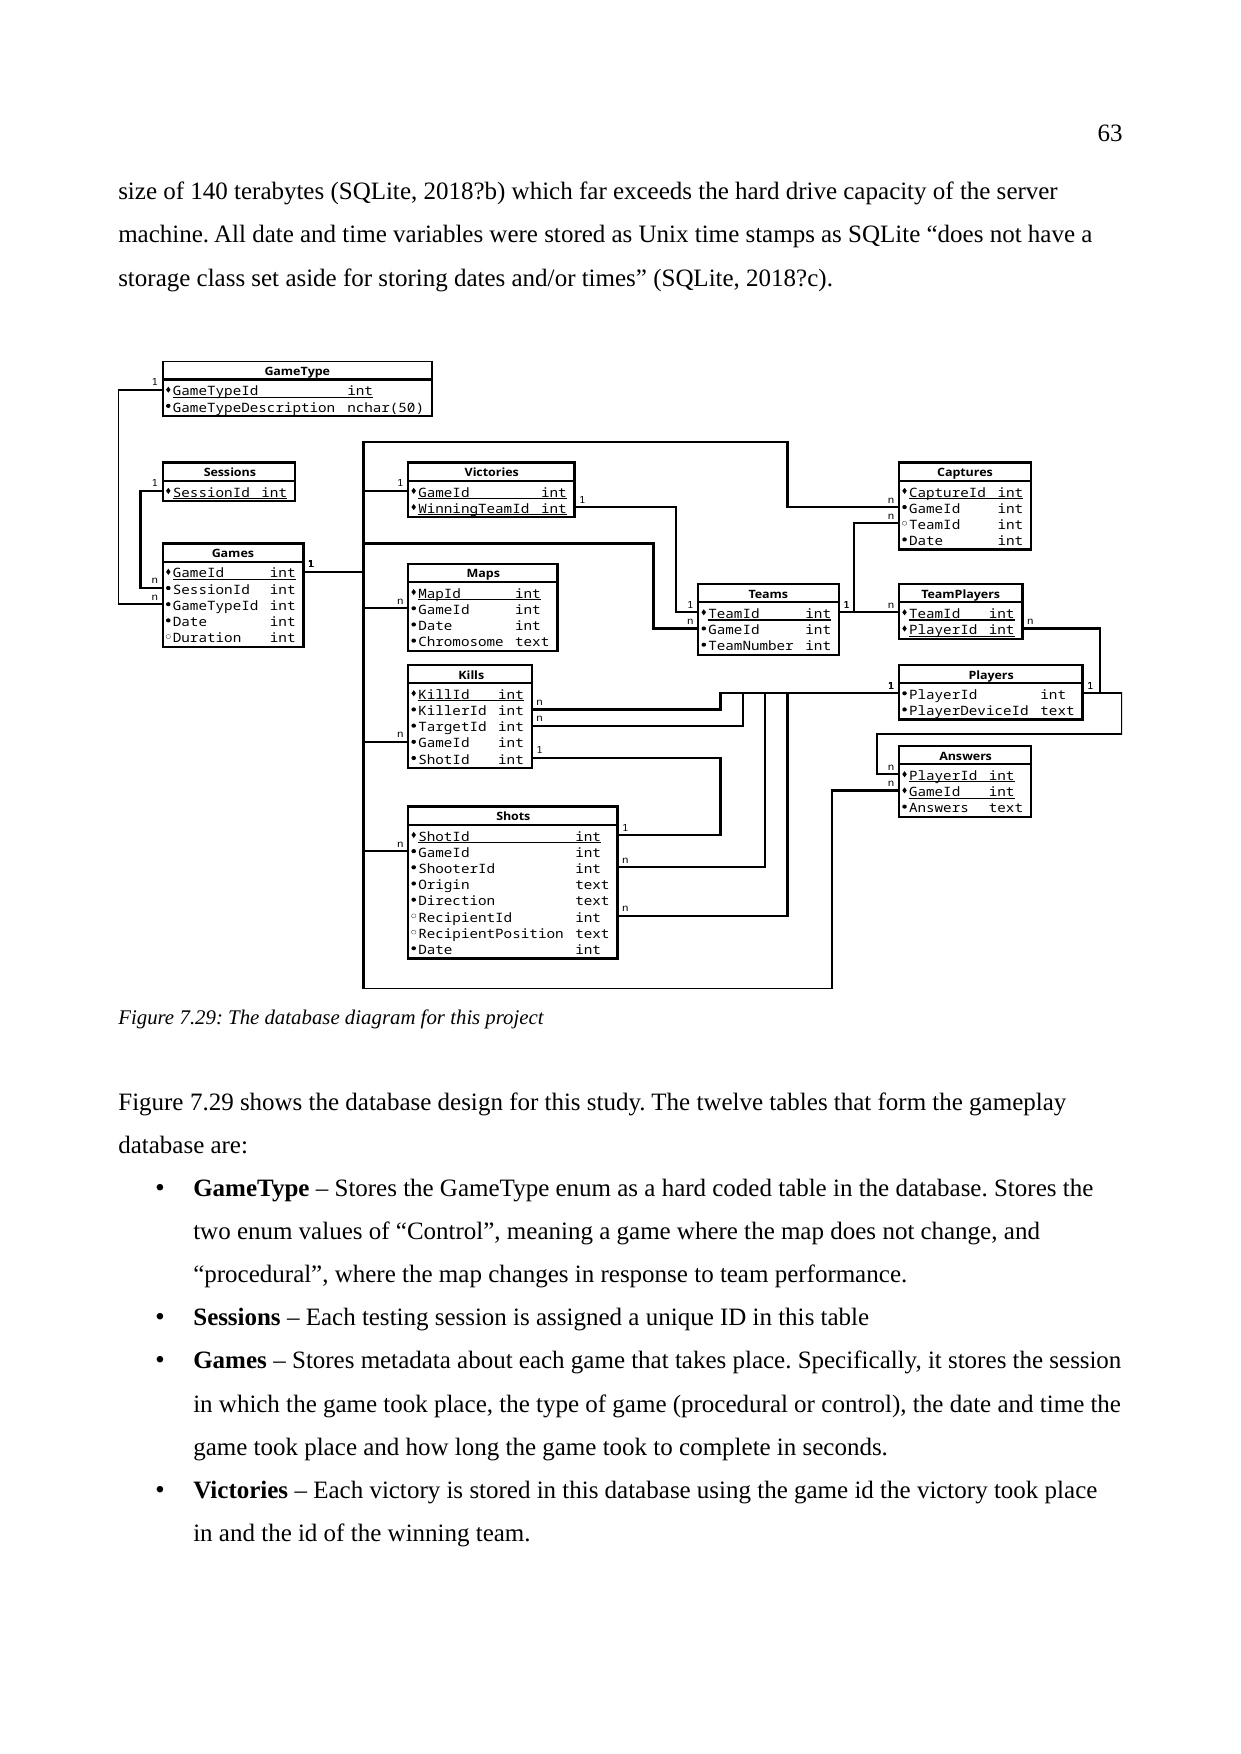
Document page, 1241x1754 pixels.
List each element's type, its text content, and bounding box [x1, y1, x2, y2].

text Figure 7.29: The database diagram for this project [118, 361, 162, 389]
text size of 140 terabytes (SQLite, 2018?b) which far exceeds the hard drive capacity of the server machine. All date and time variables were stored as Unix time stamps as SQLite “does not have a storage class set aside for storing dates and/or times” (SQLite, 2018?c). [118, 176, 1122, 291]
list Victories – Each victory is stored in this database using the game id the victory took place in and the id of the winning team. [156, 1475, 1122, 1547]
list GameType – Stores the GameType enum as a hard coded table in the database. Stores the two enum values of “Control”, meaning a game where the map does not change, and “procedural”, where the map changes in response to team performance. [156, 1173, 1122, 1288]
list Sessions – Each testing session is assigned a unique ID in this table [156, 1302, 1122, 1331]
text Figure 7.29: The database diagram for this project [118, 573, 1122, 1029]
text Figure 7.29: The database diagram for this project [365, 443, 898, 611]
text Figure 7.29: The database diagram for this project [365, 743, 719, 850]
list Games – Stores metadata about each game that takes place. Specifically, it stores the session in which the game took place, the type of game (procedural or control), the date and time the game took place and how long the game took to complete in seconds. [156, 1346, 1122, 1461]
text Figure 7.29: The database diagram for this project [533, 694, 764, 866]
text Figure 7.29: The database diagram for this project [533, 694, 742, 725]
text Figure 7.29: The database diagram for this project [365, 545, 1099, 741]
text Figure 7.29: The database diagram for this project [619, 694, 786, 915]
text Figure 7.29: The database diagram for this project [119, 361, 1122, 692]
text Figure 7.29: The database diagram for this project [365, 492, 697, 627]
text Figure 7.29 shows the database design for this study. The twelve tables that form the gameplay database are: [118, 1087, 1122, 1159]
text Figure 7.29: The database diagram for this project [365, 694, 1121, 988]
